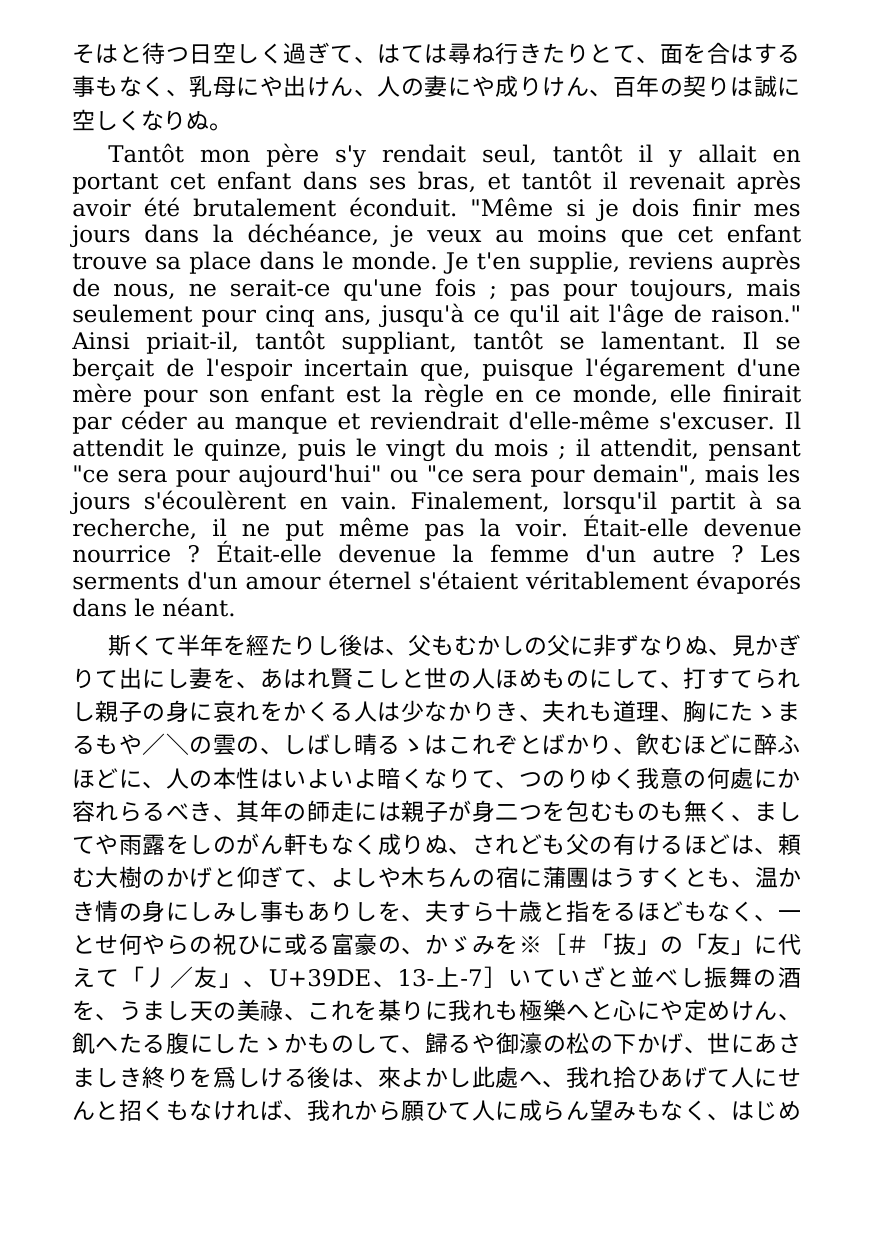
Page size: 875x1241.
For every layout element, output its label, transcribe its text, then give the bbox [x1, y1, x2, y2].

text 斯くて半年を經たりし後は、父もむかしの父に非ずなりぬ、見かぎりて出にし妻を、あはれ賢こしと世の人ほめものにして、打すてられし親子の身に哀れをかくる人は少なかりき、夫れも道理、胸にたゝまるもや／＼の雲の、しばし晴るゝはこれぞとばかり、飮むほどに醉ふほどに、人の本性はいよいよ暗くなりて、つのりゆく我意の何處にか容れらるべき、其年の師走には親子が身二つを包むものも無く、ましてや雨露をしのがん軒もなく成りぬ、されども父の有けるほどは、頼む大樹のかげと仰ぎて、よしや木ちんの宿に蒲團はうすくとも、温かき情の身にしみし事もありしを、夫すら十歳と指をるほどもなく、一とせ何やらの祝ひに或る富豪の、かゞみを※［＃「抜」の「友」に代えて「丿／友」、U+39DE、13-上-7］いていざと並べし振舞の酒を、うまし天の美祿、これを棊りに我れも極樂へと心にや定めけん、飢へたる腹にしたゝかものして、歸るや御濠の松の下かげ、世にあさましき終りを爲しける後は、來よかし此處へ、我れ拾ひあげて人にせんと招くもなければ、我れから願ひて人に成らん望みもなく、はじめ [72, 628, 802, 1126]
text Tantôt mon père s'y rendait seul, tantôt il y allait en portant cet enfant dans ses bras, et tantôt il revenait après avoir été brutalement éconduit. "Même si je dois finir mes jours dans la déchéance, je veux au moins que cet enfant trouve sa place dans le monde. Je t'en supplie, reviens auprès de nous, ne serait-ce qu'une fois ; pas pour toujours, mais seulement pour cinq ans, jusqu'à ce qu'il ait l'âge de raison." Ainsi priait-il, tantôt suppliant, tantôt se lamentant. Il se berçait de l'espoir incertain que, puisque l'égarement d'une mère pour son enfant est la règle en ce monde, elle finirait par céder au manque et reviendrait d'elle-même s'excuser. Il attendit le quinze, puis le vingt du mois ; il attendit, pensant "ce sera pour aujourd'hui" ou "ce sera pour demain", mais les jours s'écoulèrent en vain. Finalement, lorsqu'il partit à sa recherche, il ne put même pas la voir. Était-elle devenue nourrice ? Était-elle devenue la femme d'un autre ? Les serments d'un amour éternel s'étaient véritablement évaporés dans le néant. [72, 142, 802, 622]
text そはと待つ日空しく過ぎて、はては尋ね行きたりとて、面を合はする事もなく、乳母にや出けん、人の妻にや成りけん、百年の契りは誠に空しくなりぬ。 [72, 36, 802, 136]
